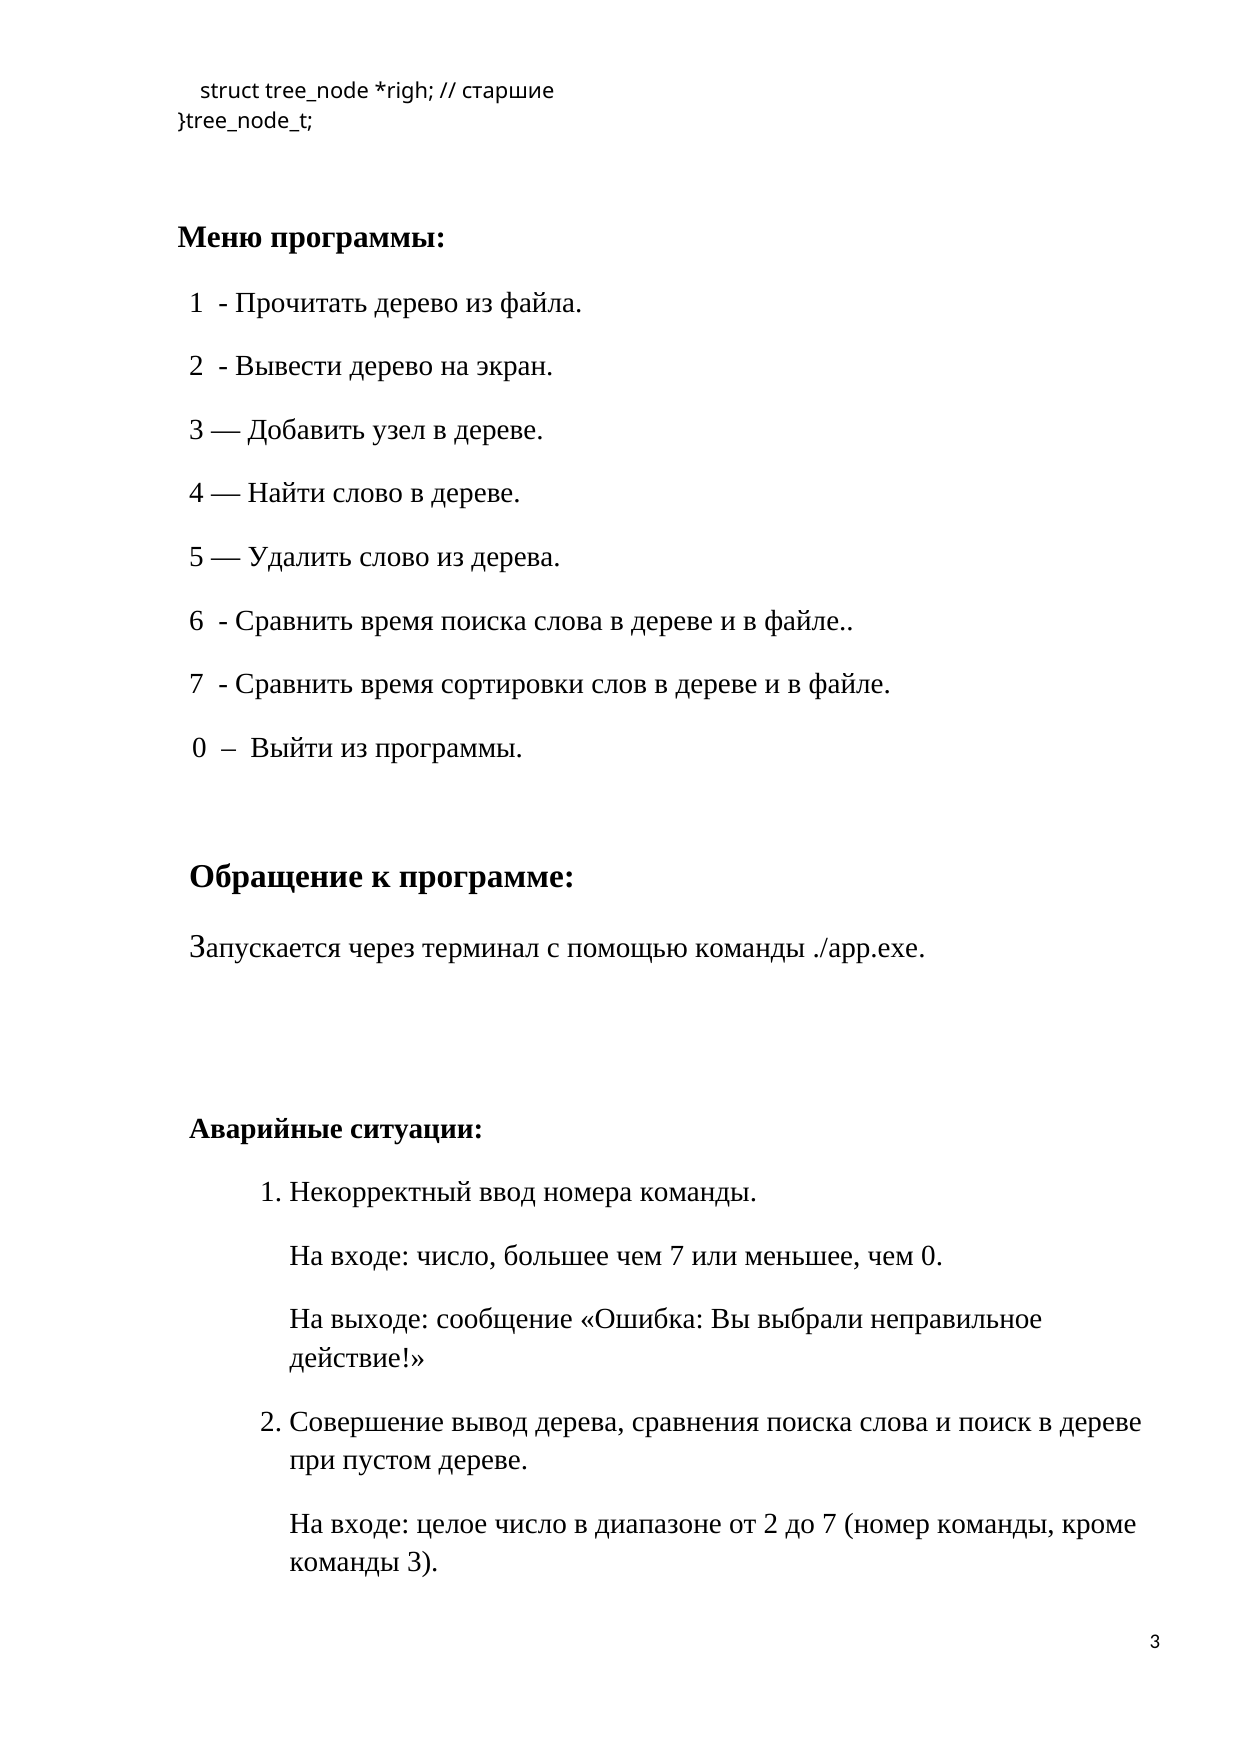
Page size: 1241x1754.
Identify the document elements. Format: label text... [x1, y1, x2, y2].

text 2 - Вывести дерево на экран. [189, 348, 1152, 382]
text Меню программы: [177, 219, 1152, 254]
text На выходе: сообщение «Ошибка: Вы выбрали неправильное действие!» [260, 1302, 1152, 1374]
text 7 - Сравнить время сортировки слов в дереве и в файле. [189, 666, 1152, 700]
text 6 - Сравнить время поиска слова в деревe и в файле.. [189, 603, 1152, 636]
text Аварийные ситуации: [189, 1111, 1152, 1144]
text 1 - Прочитать дерево из файла. [189, 285, 1152, 318]
text struct tree_node *righ; // старшие [177, 75, 1152, 105]
text 5 — Удалить слово из дерева. [189, 539, 1152, 573]
text На входе: число, большее чем 7 или меньшее, чем 0. [260, 1238, 1152, 1272]
text }tree_node_t; [177, 105, 1152, 134]
text 2. Совершение вывод дерева, сравнения поиска слова и поиск в дереве при пустом дереве. [260, 1404, 1152, 1476]
text Запускается через терминал с помощью команды ./app.exe. [189, 926, 1152, 964]
list 0 – Выйти из программы. [177, 730, 1152, 763]
text Обращение к программе: [189, 857, 1152, 895]
text 1. Некорректный ввод номера команды. [260, 1174, 1152, 1208]
text На входе: целое число в диапазоне от 2 до 7 (номер команды, кроме команды 3). [260, 1506, 1152, 1578]
text 3 — Добавить узел в дереве. [189, 412, 1152, 446]
text 4 — Найти слово в дереве. [189, 476, 1152, 509]
